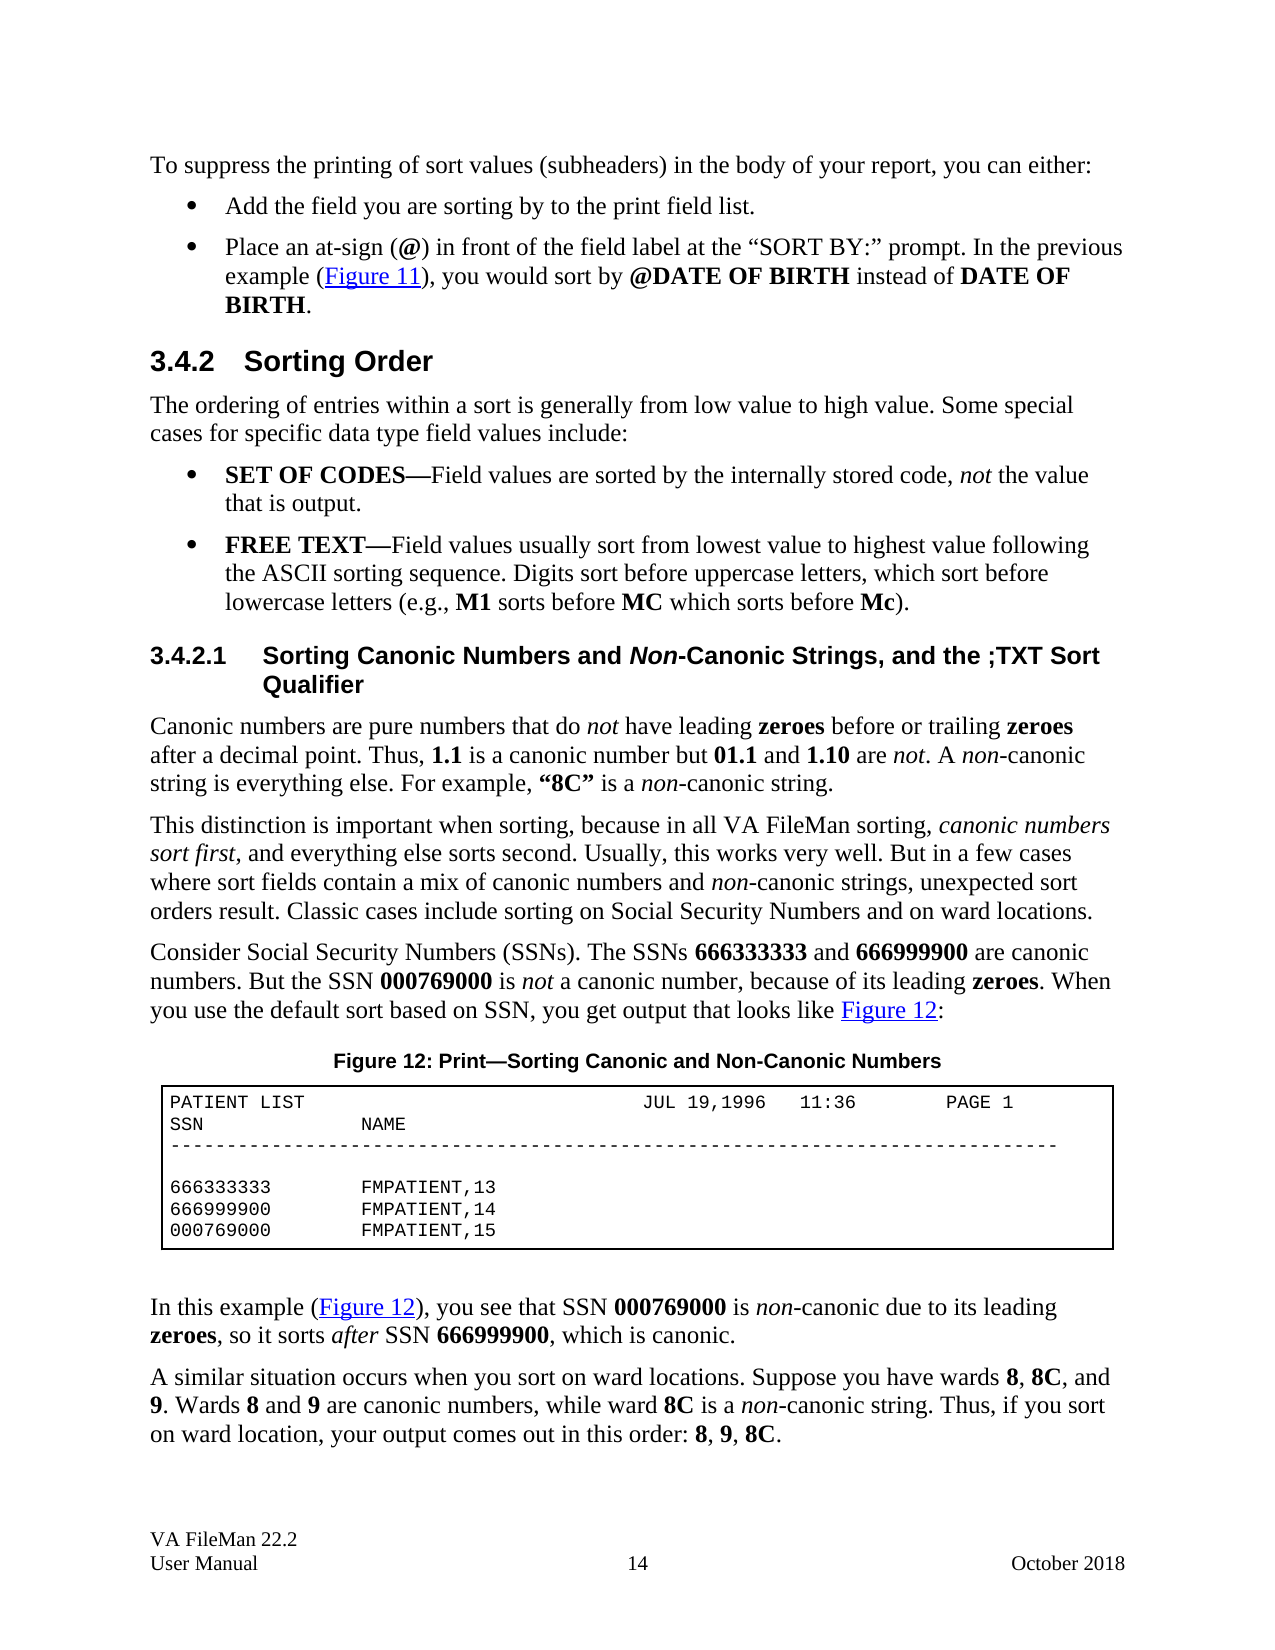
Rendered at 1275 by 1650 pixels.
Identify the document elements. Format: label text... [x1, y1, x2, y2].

text In this example (Figure 12), you see that SSN 000769000 is non-canonic due to its leading zeroes, so it sorts after SSN 666999900, which is canonic. [150, 1292, 1125, 1349]
subtitle Sorting Order [150, 344, 1125, 377]
list FREE TEXT—Field values usually sort from lowest value to highest value following the ASCII sorting sequence. Digits sort before uppercase letters, which sort before lowercase letters (e.g., M1 sorts before MC which sorts before Mc). [187, 530, 1125, 616]
text A similar situation occurs when you sort on ward locations. Suppose you have wards 8, 8C, and 9. Wards 8 and 9 are canonic numbers, while ward 8C is a non-canonic string. Thus, if you sort on ward location, your output comes out in this order: 8, 9, 8C. [150, 1362, 1125, 1448]
text The ordering of entries within a sort is generally from low value to high value. Some special cases for specific data type field values include: [150, 390, 1125, 447]
list SET OF CODES—Field values are sorted by the internally stored code, not the value that is output. [187, 460, 1125, 517]
text ------------------------------------------------------------------------------- [163, 1127, 1112, 1157]
text Canonic numbers are pure numbers that do not have leading zeroes before or trailing zeroes after a decimal point. Thus, 1.1 is a canonic number but 01.1 and 1.10 are not. A non-canonic string is everything else. For example, “8C” is a non-canonic string. [150, 711, 1125, 797]
text PATIENT LIST JUL 19,1996 11:36 PAGE 1 [163, 1087, 1112, 1106]
text To suppress the printing of sort values (subheaders) in the body of your report, you can either: [150, 150, 1125, 179]
text SSN NAME [163, 1106, 1112, 1127]
text Consider Social Security Numbers (SSNs). The SSNs 666333333 and 666999900 are canonic numbers. But the SSN 000769000 is not a canonic number, because of its leading zeroes. When you use the default sort based on SSN, you get output that looks like Figure 12: [150, 937, 1125, 1023]
subtitle Sorting Canonic Numbers and Non-Canonic Strings, and the ;TXT Sort Qualifier [150, 641, 1125, 698]
list Add the field you are sorting by to the print field list. [187, 191, 1125, 220]
text Figure 12: Print—Sorting Canonic and Non-Canonic Numbers [150, 1048, 1125, 1072]
text 666999900 FMPATIENT,14 [163, 1191, 1112, 1212]
text 000769000 FMPATIENT,15 [163, 1212, 1112, 1248]
text 666333333 FMPATIENT,13 [163, 1170, 1112, 1191]
text This distinction is important when sorting, because in all VA FileMan sorting, canonic numbers sort first, and everything else sorts second. Usually, this works very well. But in a few cases where sort fields contain a mix of canonic numbers and non-canonic strings, unexpected sort orders result. Classic cases include sorting on Social Security Numbers and on ward locations. [150, 810, 1125, 925]
list Place an at-sign (@) in front of the field label at the “SORT BY:” prompt. In the previous example (Figure 11), you would sort by @DATE OF BIRTH instead of DATE OF BIRTH. [187, 232, 1125, 319]
